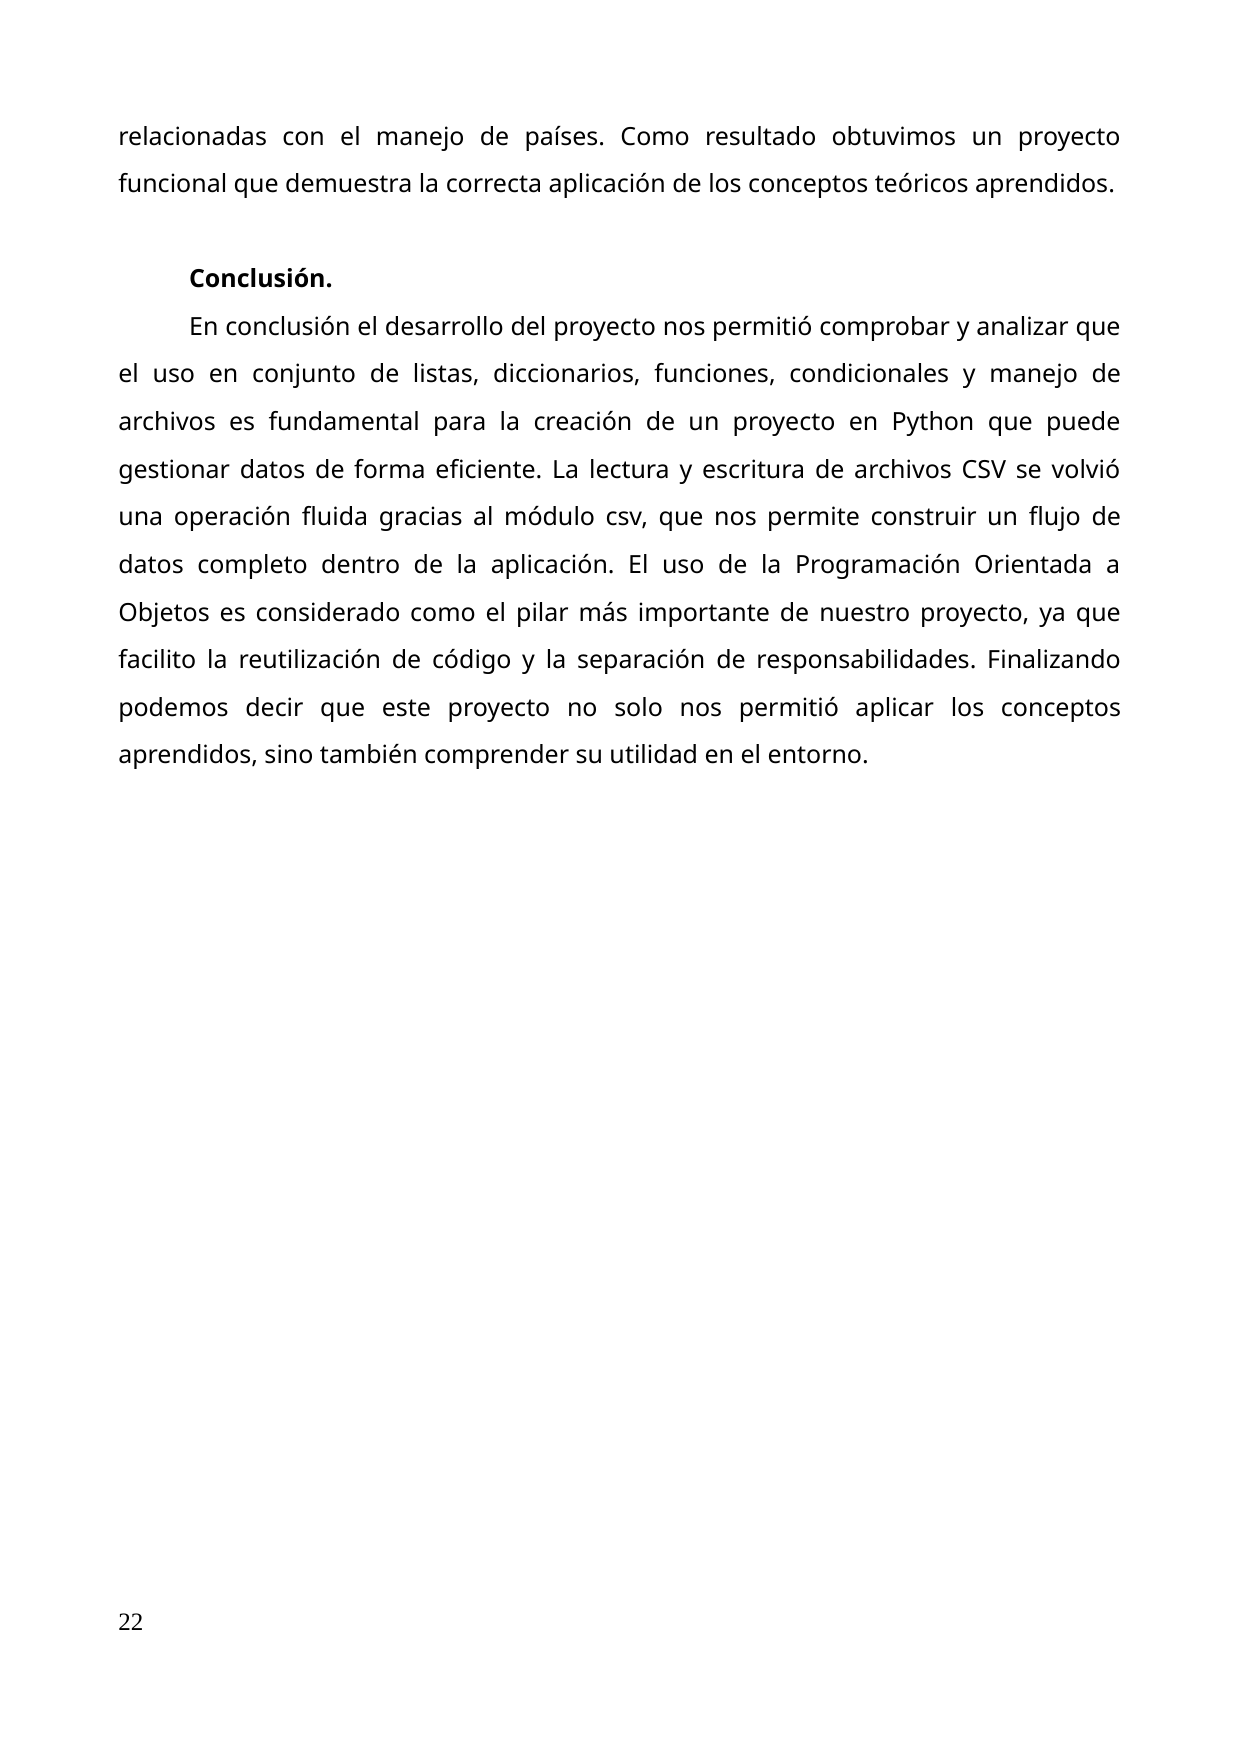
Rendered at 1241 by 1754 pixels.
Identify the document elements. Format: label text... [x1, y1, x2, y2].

text relacionadas con el manejo de países. Como resultado obtuvimos un proyecto funcional que demuestra la correcta aplicación de los conceptos teóricos aprendidos. [118, 118, 1122, 200]
text Conclusión. [118, 261, 1122, 295]
text En conclusión el desarrollo del proyecto nos permitió comprobar y analizar que el uso en conjunto de listas, diccionarios, funciones, condicionales y manejo de archivos es fundamental para la creación de un proyecto en Python que puede gestionar datos de forma eficiente. La lectura y escritura de archivos CSV se volvió una operación fluida gracias al módulo csv, que nos permite construir un flujo de datos completo dentro de la aplicación. El uso de la Programación Orientada a Objetos es considerado como el pilar más importante de nuestro proyecto, ya que facilito la reutilización de código y la separación de responsabilidades. Finalizando podemos decir que este proyecto no solo nos permitió aplicar los conceptos aprendidos, sino también comprender su utilidad en el entorno. [118, 308, 1122, 771]
